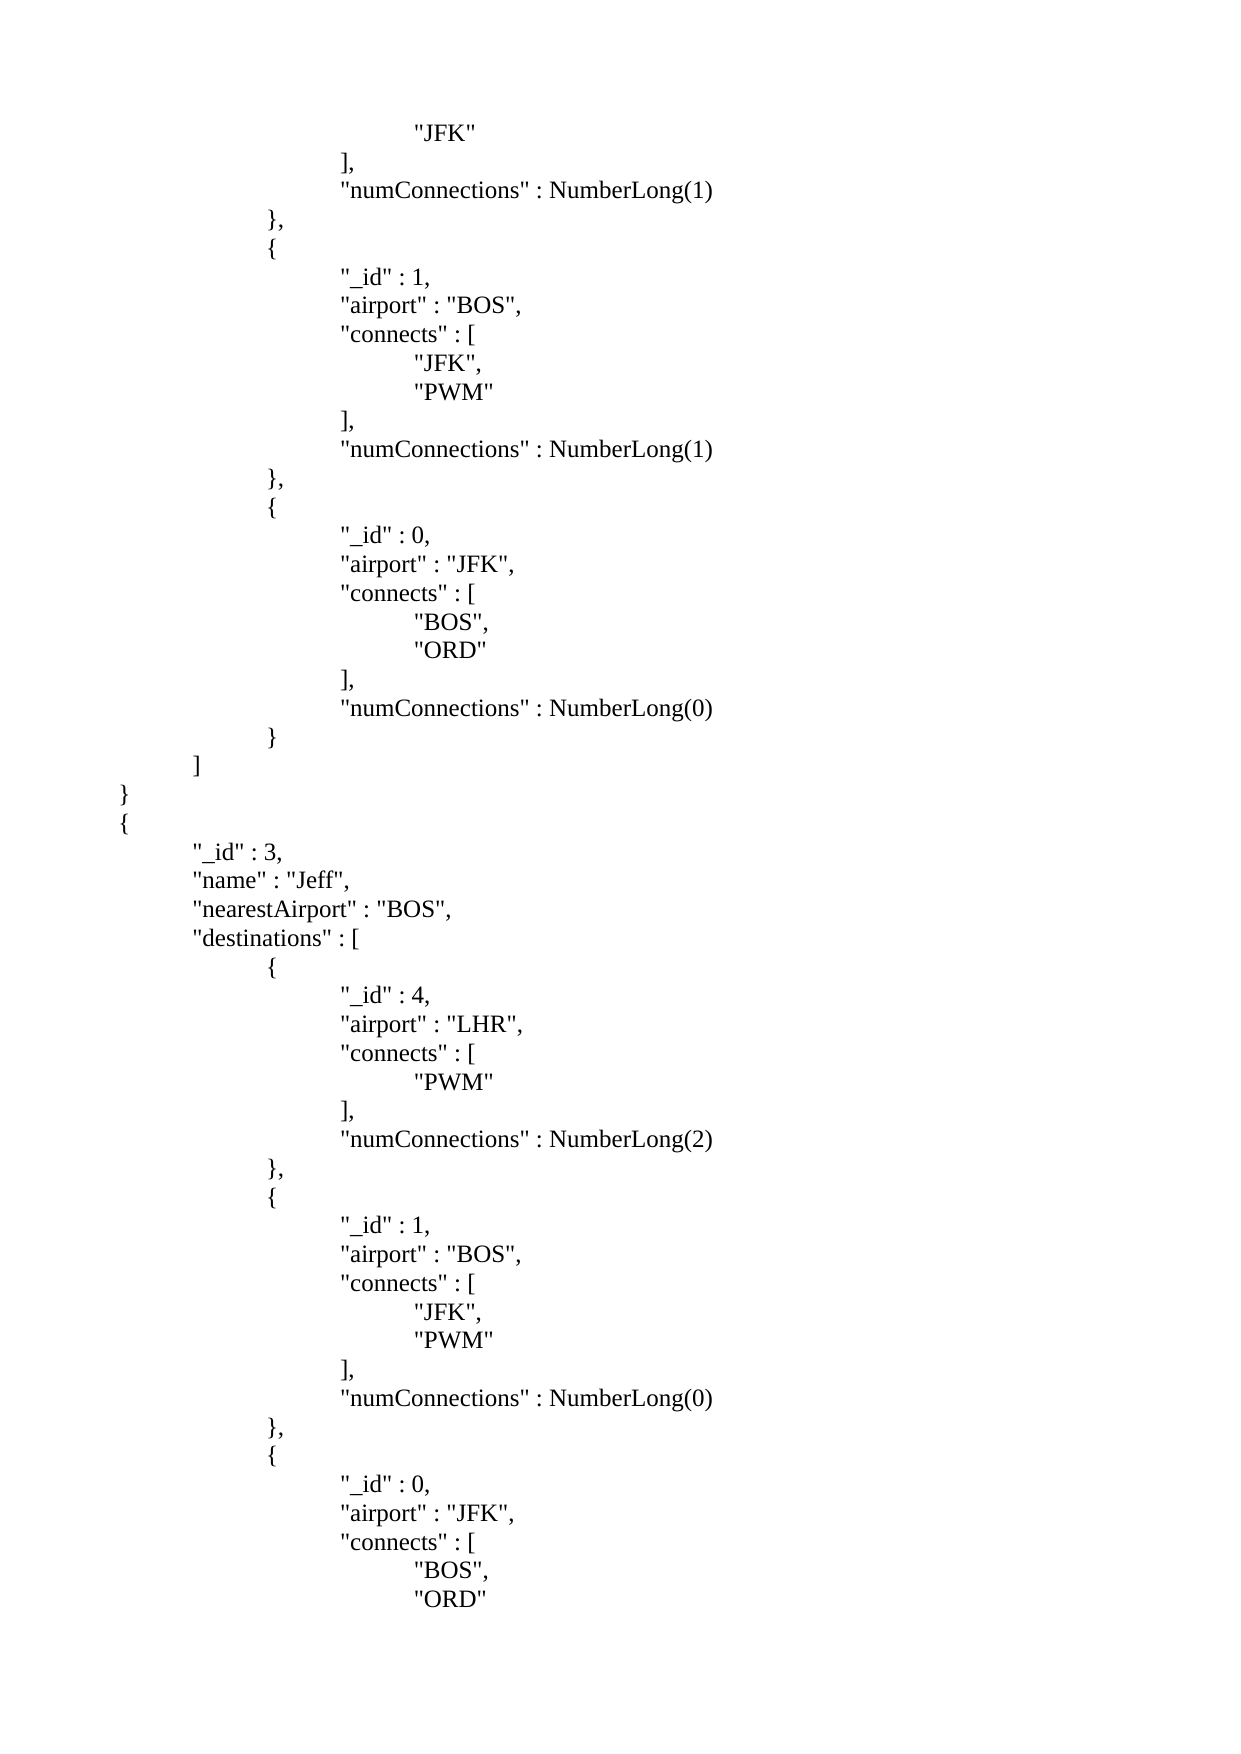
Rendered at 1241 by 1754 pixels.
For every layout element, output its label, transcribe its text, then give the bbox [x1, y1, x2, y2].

text "PWM" [118, 1067, 1122, 1096]
text ], [118, 147, 1122, 176]
text "_id" : 0, [118, 1469, 1122, 1498]
text }, [118, 1153, 1122, 1182]
text "airport" : "JFK", [118, 1498, 1122, 1527]
text { [118, 233, 1122, 262]
text "airport" : "BOS", [118, 1239, 1122, 1268]
text ], [118, 1354, 1122, 1383]
text ], [118, 406, 1122, 434]
text ], [118, 664, 1122, 693]
text "PWM" [118, 377, 1122, 406]
text "BOS", [118, 607, 1122, 636]
text "_id" : 1, [118, 1211, 1122, 1239]
text }, [118, 1412, 1122, 1441]
text "_id" : 3, [118, 837, 1122, 866]
text { [118, 1441, 1122, 1469]
text }, [118, 463, 1122, 492]
text } [118, 779, 1122, 808]
text "numConnections" : NumberLong(1) [118, 434, 1122, 463]
text { [118, 952, 1122, 981]
text "name" : "Jeff", [118, 866, 1122, 894]
text "connects" : [ [118, 578, 1122, 607]
text "numConnections" : NumberLong(0) [118, 1383, 1122, 1412]
text { [118, 1182, 1122, 1211]
text ], [118, 1096, 1122, 1124]
text "ORD" [118, 636, 1122, 664]
text "_id" : 0, [118, 521, 1122, 549]
text "airport" : "LHR", [118, 1009, 1122, 1038]
text "connects" : [ [118, 1527, 1122, 1556]
text "numConnections" : NumberLong(2) [118, 1124, 1122, 1153]
text "PWM" [118, 1326, 1122, 1354]
text "_id" : 4, [118, 981, 1122, 1009]
text "connects" : [ [118, 319, 1122, 348]
text { [118, 808, 1122, 837]
text "ORD" [118, 1584, 1122, 1613]
text "connects" : [ [118, 1038, 1122, 1067]
text "airport" : "BOS", [118, 291, 1122, 319]
text { [118, 492, 1122, 521]
text "numConnections" : NumberLong(1) [118, 176, 1122, 204]
text "nearestAirport" : "BOS", [118, 894, 1122, 923]
text "BOS", [118, 1556, 1122, 1584]
text "connects" : [ [118, 1268, 1122, 1297]
text "destinations" : [ [118, 923, 1122, 952]
text } [118, 722, 1122, 751]
text "airport" : "JFK", [118, 549, 1122, 578]
text "numConnections" : NumberLong(0) [118, 693, 1122, 722]
text "_id" : 1, [118, 262, 1122, 291]
text "JFK", [118, 1297, 1122, 1326]
text "JFK" [118, 118, 1122, 147]
text "JFK", [118, 348, 1122, 377]
text ] [118, 751, 1122, 779]
text }, [118, 204, 1122, 233]
